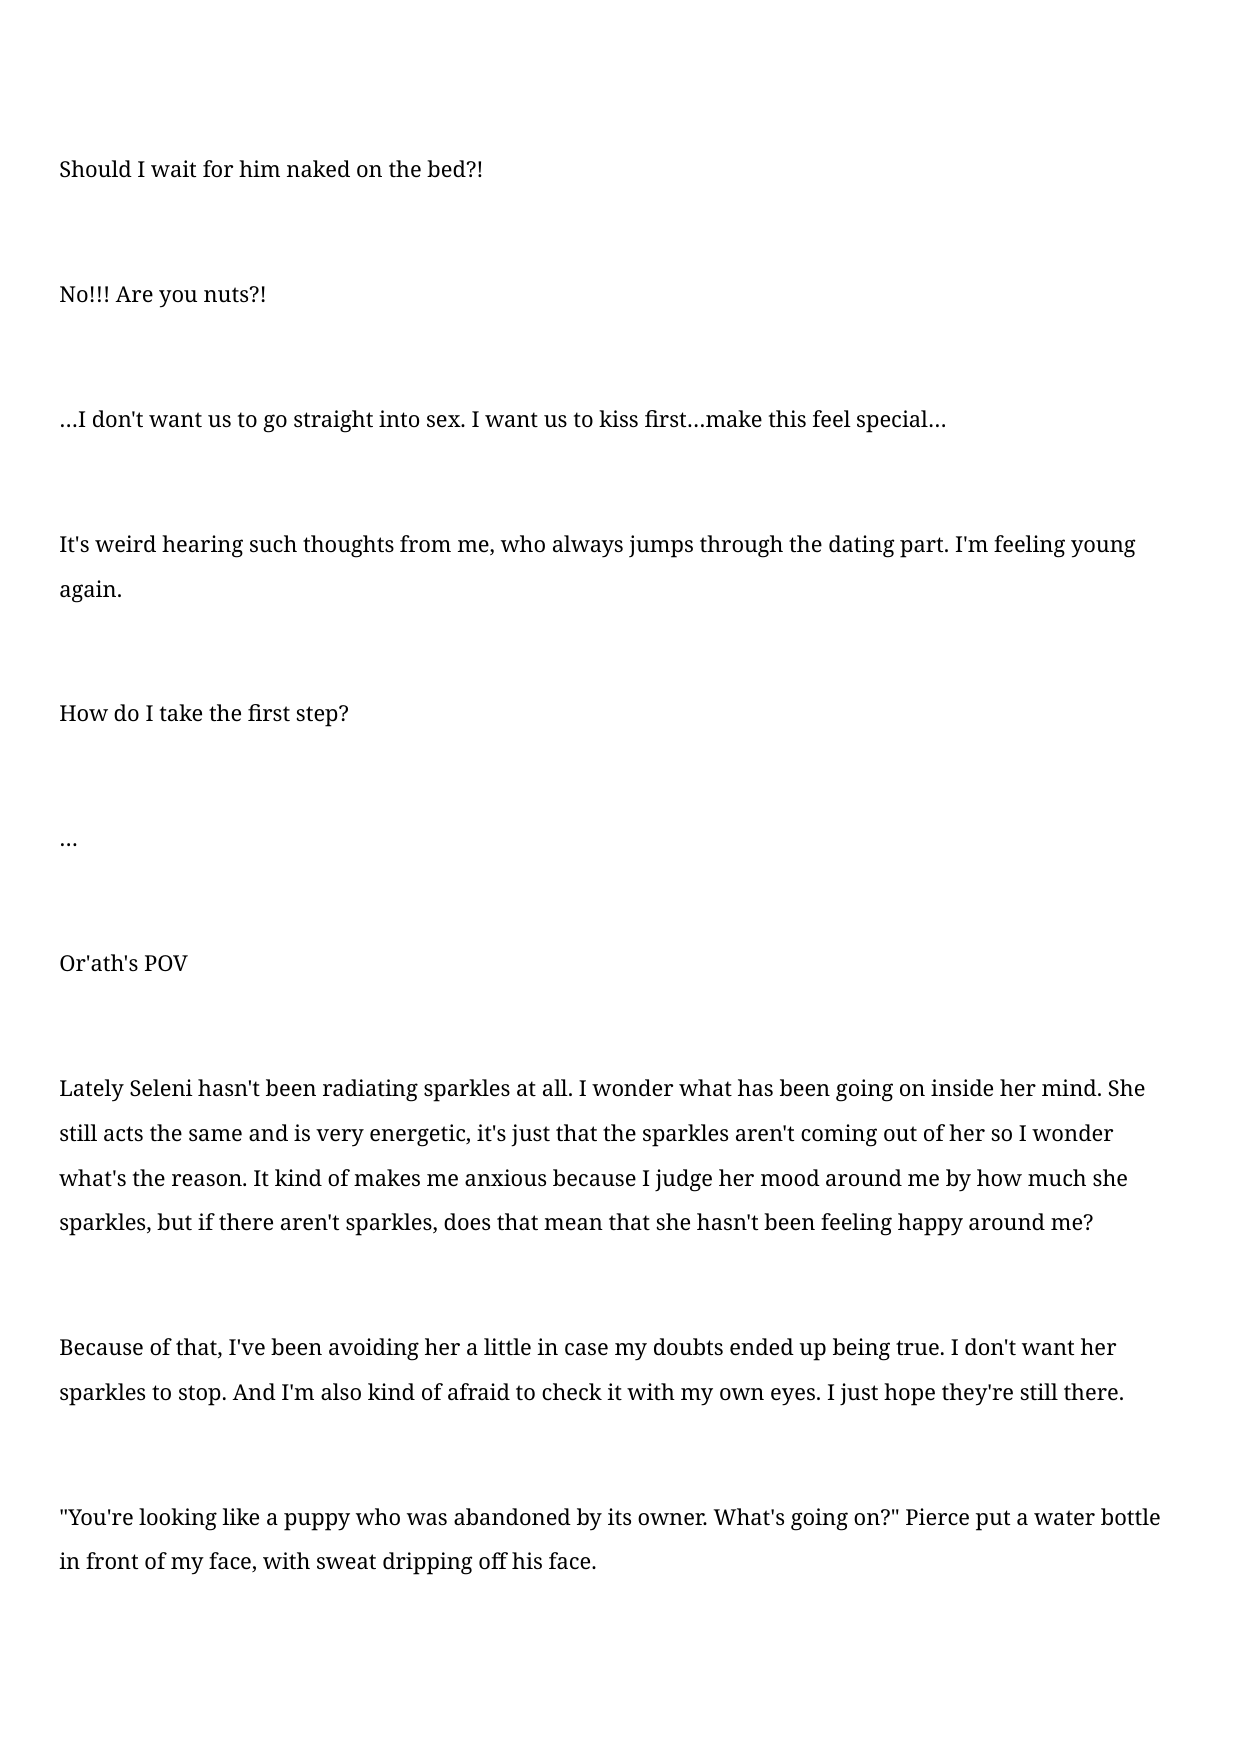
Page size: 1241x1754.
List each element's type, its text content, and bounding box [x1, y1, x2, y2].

text Or'ath's POV [59, 948, 1181, 978]
text Should I wait for him naked on the bed?! [59, 154, 1181, 184]
text Lately Seleni hasn't been radiating sparkles at all. I wonder what has been going on inside her mind. She still acts the same and is very energetic, it's just that the sparkles aren't coming out of her so I wonder what's the reason. It kind of makes me anxious because I judge her mood around me by how much she sparkles, but if there aren't sparkles, does that mean that she hasn't been feeling happy around me? [59, 1073, 1181, 1237]
text … [59, 823, 1181, 853]
text …I don't want us to go straight into sex. I want us to kiss first…make this feel special… [59, 404, 1181, 434]
text How do I take the first step? [59, 698, 1181, 728]
text No!!! Are you nuts?! [59, 279, 1181, 309]
text "You're looking like a puppy who was abandoned by its owner. What's going on?" Pierce put a water bottle in front of my face, with sweat dripping off his face. [59, 1502, 1181, 1576]
text Because of that, I've been avoiding her a little in case my doubts ended up being true. I don't want her sparkles to stop. And I'm also kind of afraid to check it with my own eyes. I just hope they're still there. [59, 1332, 1181, 1407]
text It's weird hearing such thoughts from me, who always jumps through the dating part. I'm feeling young again. [59, 529, 1181, 603]
